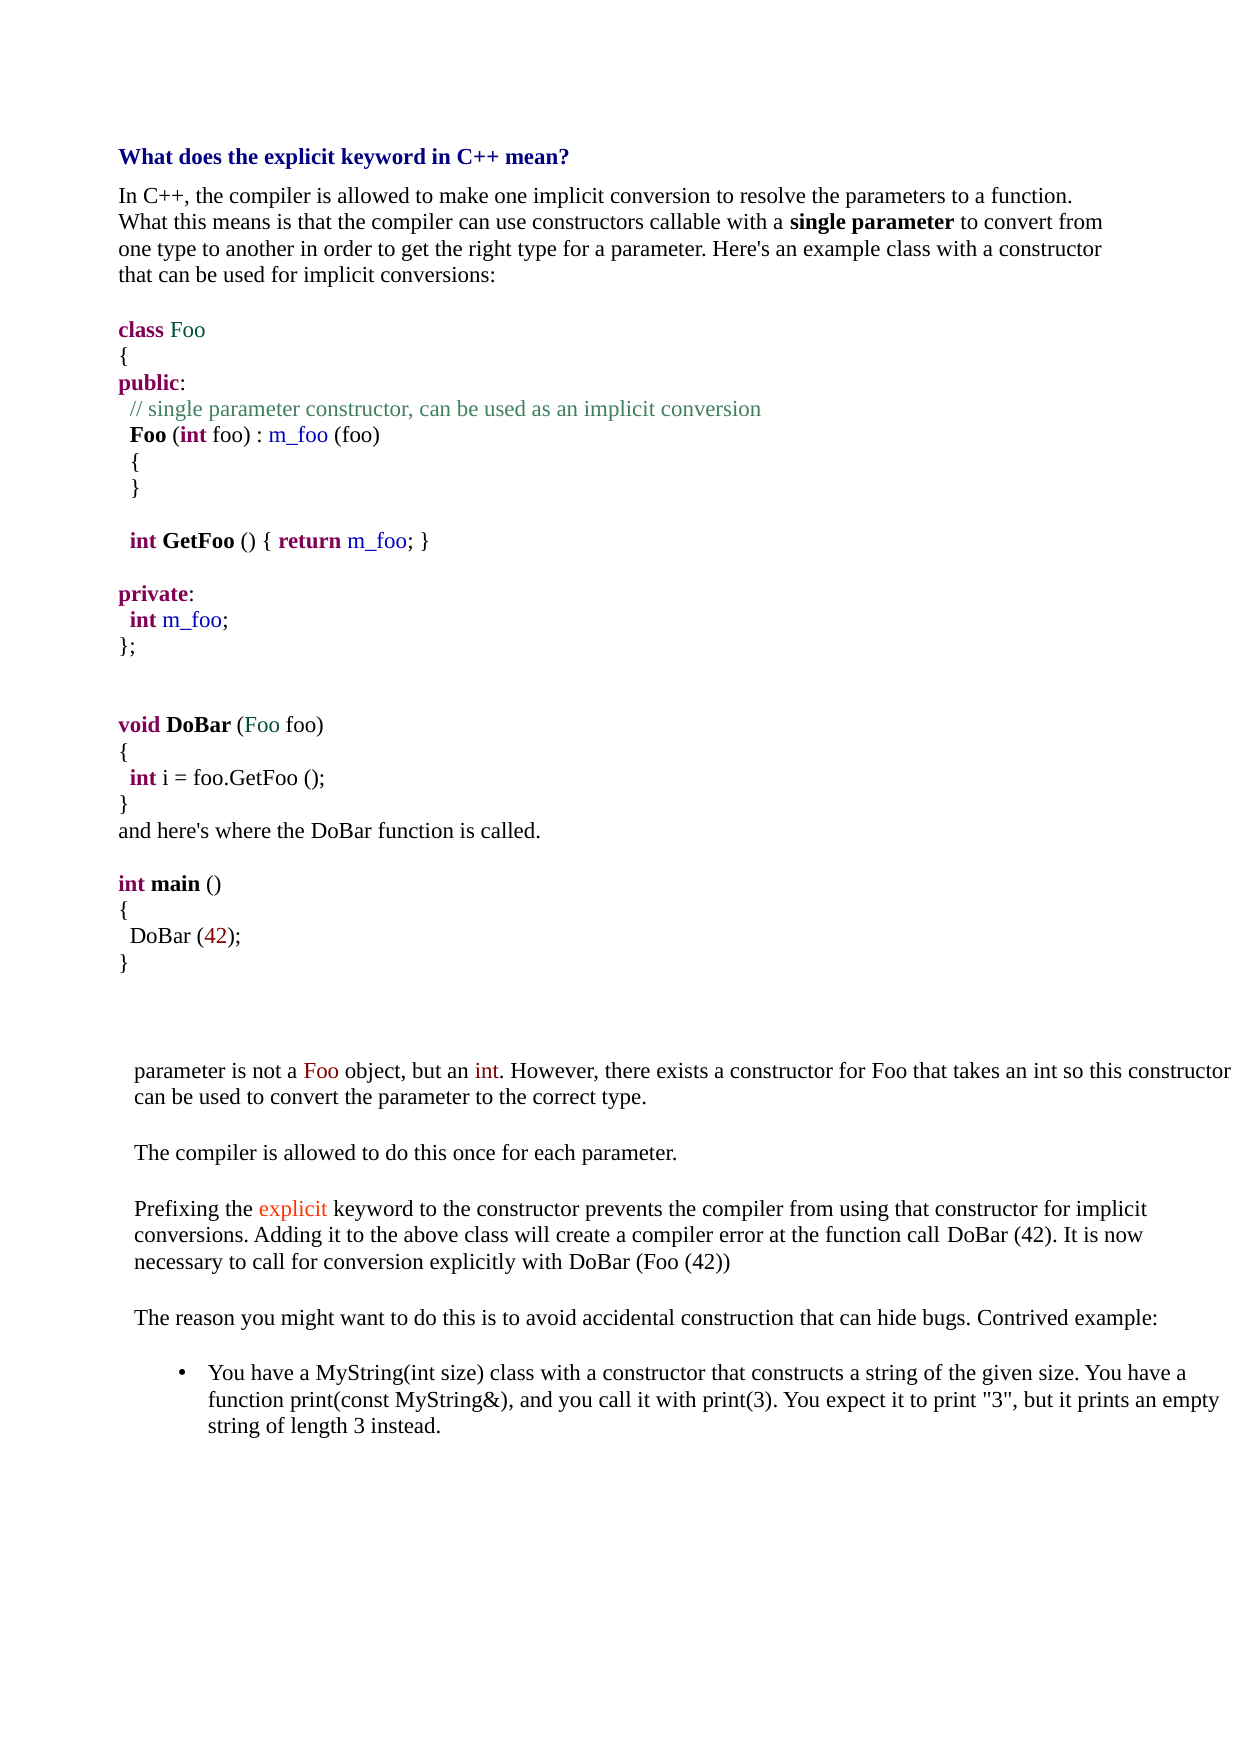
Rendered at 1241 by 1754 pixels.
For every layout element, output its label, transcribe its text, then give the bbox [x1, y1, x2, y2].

text int m_foo; [118, 606, 1122, 632]
text } [118, 791, 1122, 817]
text } [118, 474, 1122, 501]
text // single parameter constructor, can be used as an implicit conversion [118, 395, 1122, 422]
table_header parameter is not a Foo object, but an int. However, there exists a constructor for Foo that takes an int so this constructor can be used to convert the parameter to the correct type. The compiler is allowed to do this once for each parameter. Prefixing the explicit keyword to the constructor prevents the compiler from using that constructor for implicit conversions. Adding it to the above class will create a compiler error at the function call DoBar (42). It is now necessary to call for conversion explicitly with DoBar (Foo (42)) The reason you might want to do this is to avoid accidental construction that can hide bugs. Contrived example: You have a MyString(int size) class with a constructor that constructs a string of the given size. You have a function print(const MyString&), and you call it with print(3). You expect it to print "3", but it prints an empty string of length 3 instead. [131, 1054, 1239, 1471]
text and here's where the DoBar function is called. [118, 817, 1122, 843]
text DoBar (42); [118, 922, 1122, 949]
table_header [118, 1054, 131, 1471]
text } [118, 949, 1122, 975]
text int GetFoo () { return m_foo; } [118, 527, 1122, 553]
text public: [118, 369, 1122, 395]
text void DoBar (Foo foo) [118, 711, 1122, 738]
text Foo (int foo) : m_foo (foo) [118, 422, 1122, 448]
text class Foo [118, 316, 1122, 342]
text private: [118, 580, 1122, 606]
text }; [118, 632, 1122, 659]
text In C++, the compiler is allowed to make one implicit conversion to resolve the parameters to a function. What this means is that the compiler can use constructors callable with a single parameter to convert from one type to another in order to get the right type for a parameter. Here's an example class with a constructor that can be used for implicit conversions: [118, 182, 1122, 287]
text int i = foo.GetFoo (); [118, 764, 1122, 791]
text int main () [118, 869, 1122, 896]
text { [118, 448, 1122, 474]
text { [118, 738, 1122, 764]
subtitle What does the explicit keyword in C++ mean? [118, 143, 1122, 169]
text { [118, 896, 1122, 922]
text { [118, 342, 1122, 369]
